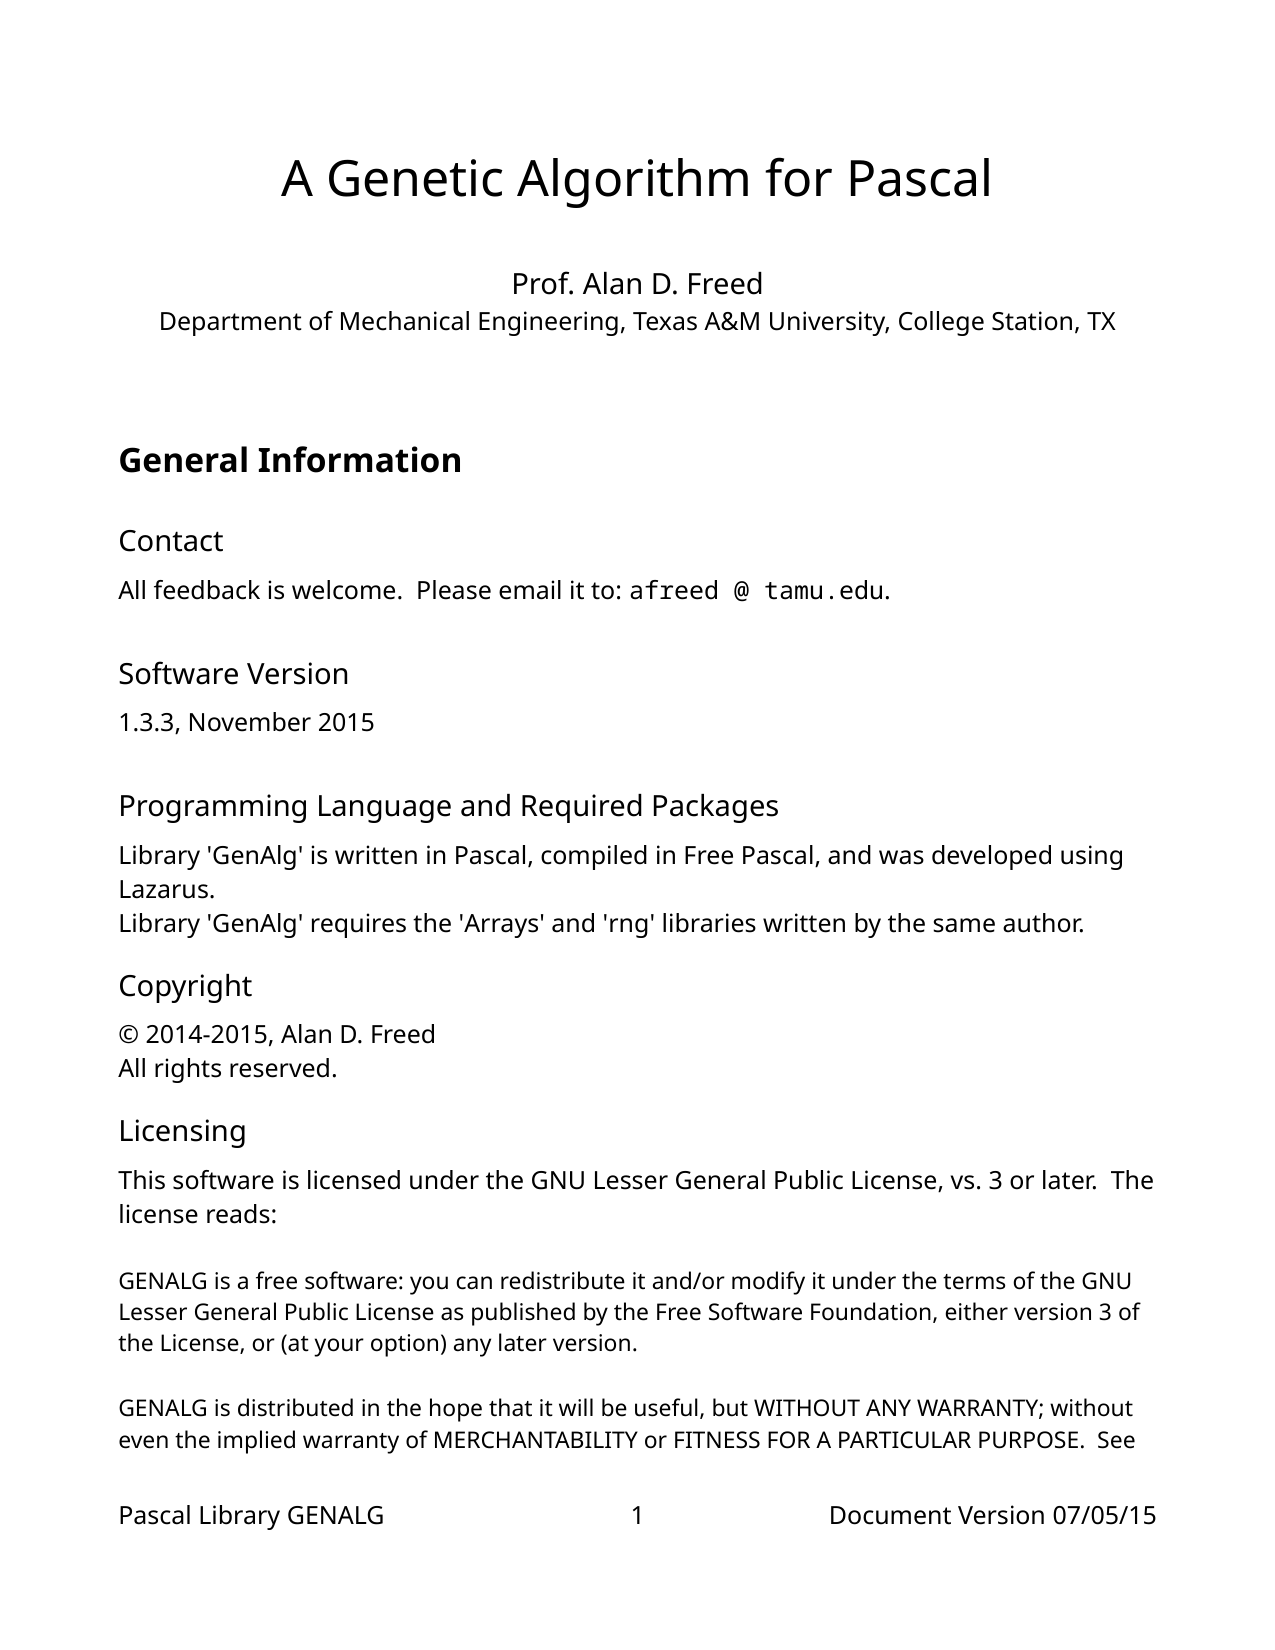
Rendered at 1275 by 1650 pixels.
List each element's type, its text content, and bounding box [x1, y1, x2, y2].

text GENALG is a free software: you can redistribute it and/or modify it under the terms of the GNU Lesser General Public License as published by the Free Software Foundation, either version 3 of the License, or (at your option) any later version. [118, 1264, 1157, 1358]
text All rights reserved. [118, 1051, 1157, 1085]
text This software is licensed under the GNU Lesser General Public License, vs. 3 or later. The license reads: [118, 1162, 1157, 1231]
text GENALG is distributed in the hope that it will be useful, but WITHOUT ANY WARRANTY; without even the implied warranty of MERCHANTABILITY or FITNESS FOR A PARTICULAR PURPOSE. See [118, 1392, 1157, 1455]
title A Genetic Algorithm for Pascal [118, 143, 1157, 211]
subtitle Contact [118, 520, 1157, 560]
subtitle Copyright [118, 965, 1157, 1004]
subtitle Software Version [118, 653, 1157, 693]
text Department of Mechanical Engineering, Texas A&M University, College Station, TX [118, 303, 1157, 337]
text Prof. Alan D. Freed [118, 263, 1157, 303]
subtitle General Information [118, 437, 1157, 483]
text © 2014-2015, Alan D. Freed [118, 1017, 1157, 1051]
subtitle Programming Language and Required Packages [118, 786, 1157, 825]
subtitle Licensing [118, 1110, 1157, 1150]
text All feedback is welcome. Please email it to: afreed @ tamu.edu. [118, 572, 1157, 607]
text Library 'GenAlg' requires the 'Arrays' and 'rng' libraries written by the same author. [118, 906, 1157, 940]
text 1.3.3, November 2015 [118, 705, 1157, 739]
text Library 'GenAlg' is written in Pascal, compiled in Free Pascal, and was developed using Lazarus. [118, 838, 1157, 906]
